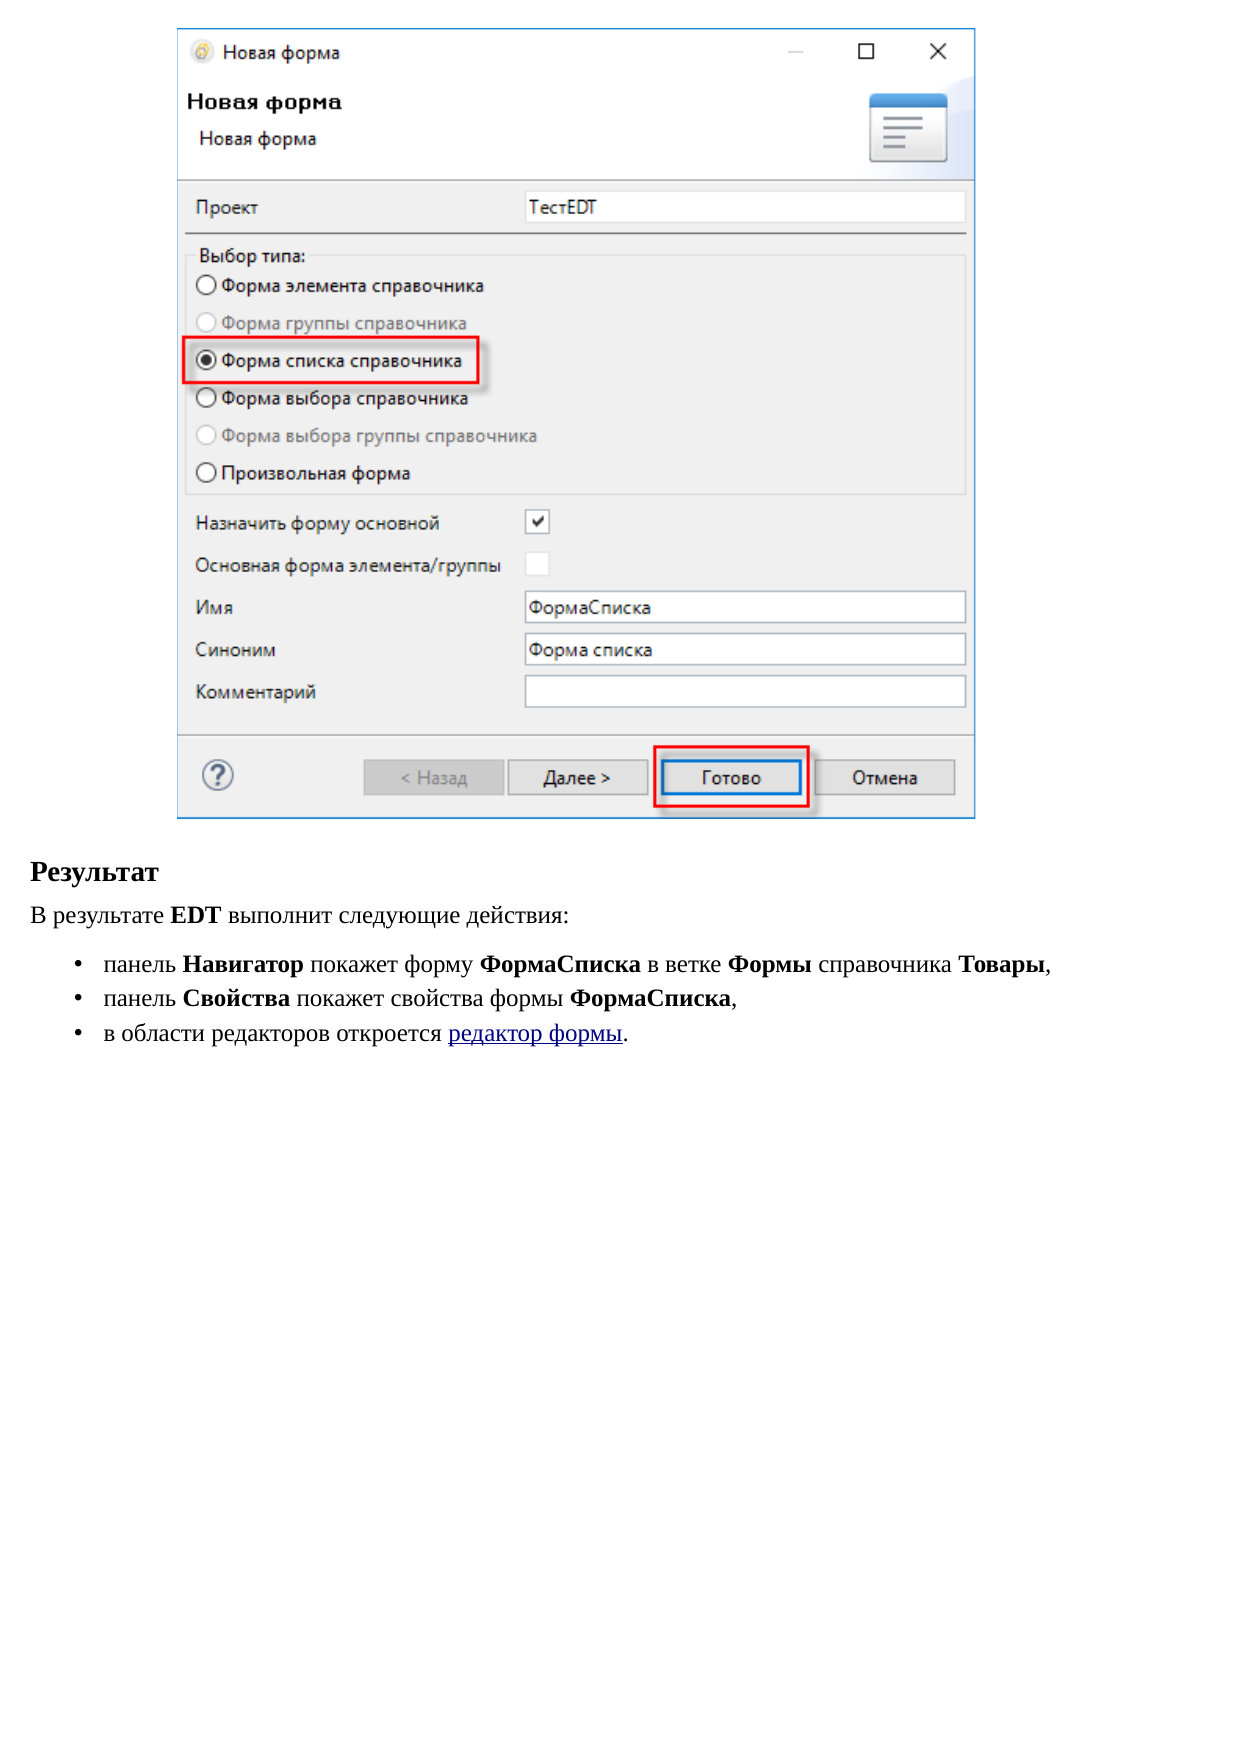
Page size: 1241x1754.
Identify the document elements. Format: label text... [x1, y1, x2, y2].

subtitle Результат [30, 854, 1211, 887]
list панель Свойства покажет свойства формы ФормаСписка, [74, 983, 1211, 1012]
list в области редакторов откроется редактор формы. [74, 1018, 1211, 1046]
text В результате EDT выполнит следующие действия: [30, 900, 1211, 928]
list панель Навигатор покажет форму ФормаСписка в ветке Формы справочника Товары, [74, 949, 1211, 977]
picture [177, 28, 976, 819]
